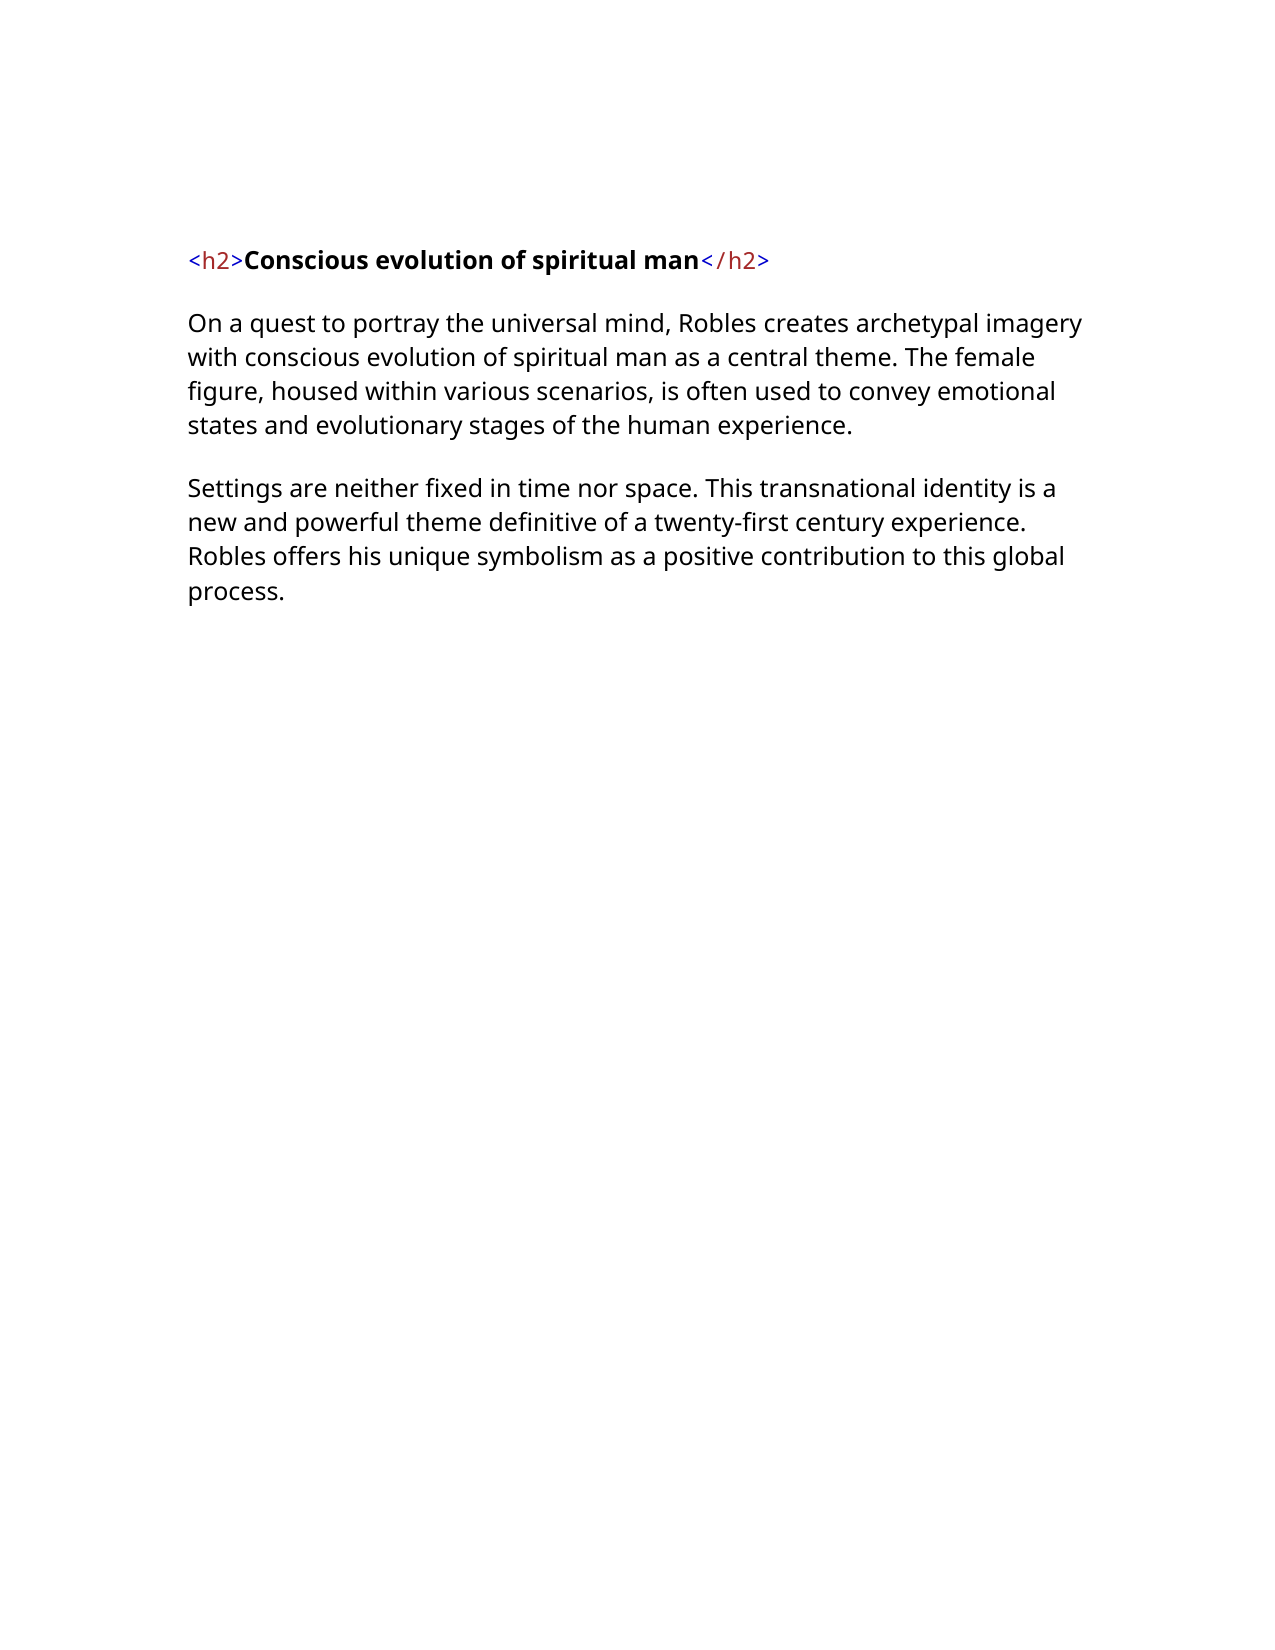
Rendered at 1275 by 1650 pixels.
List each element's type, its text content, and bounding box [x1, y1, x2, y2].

text On a quest to portray the universal mind, Robles creates archetypal imagery with conscious evolution of spiritual man as a central theme. The female figure, housed within various scenarios, is often used to convey emotional states and evolutionary stages of the human experience. [187, 306, 1087, 442]
text <h2>Conscious evolution of spiritual man</h2> [187, 242, 1087, 276]
text Settings are neither fixed in time nor space. This transnational identity is a new and powerful theme definitive of a twenty-first century experience. Robles offers his unique symbolism as a positive contribution to this global process. [187, 471, 1087, 607]
